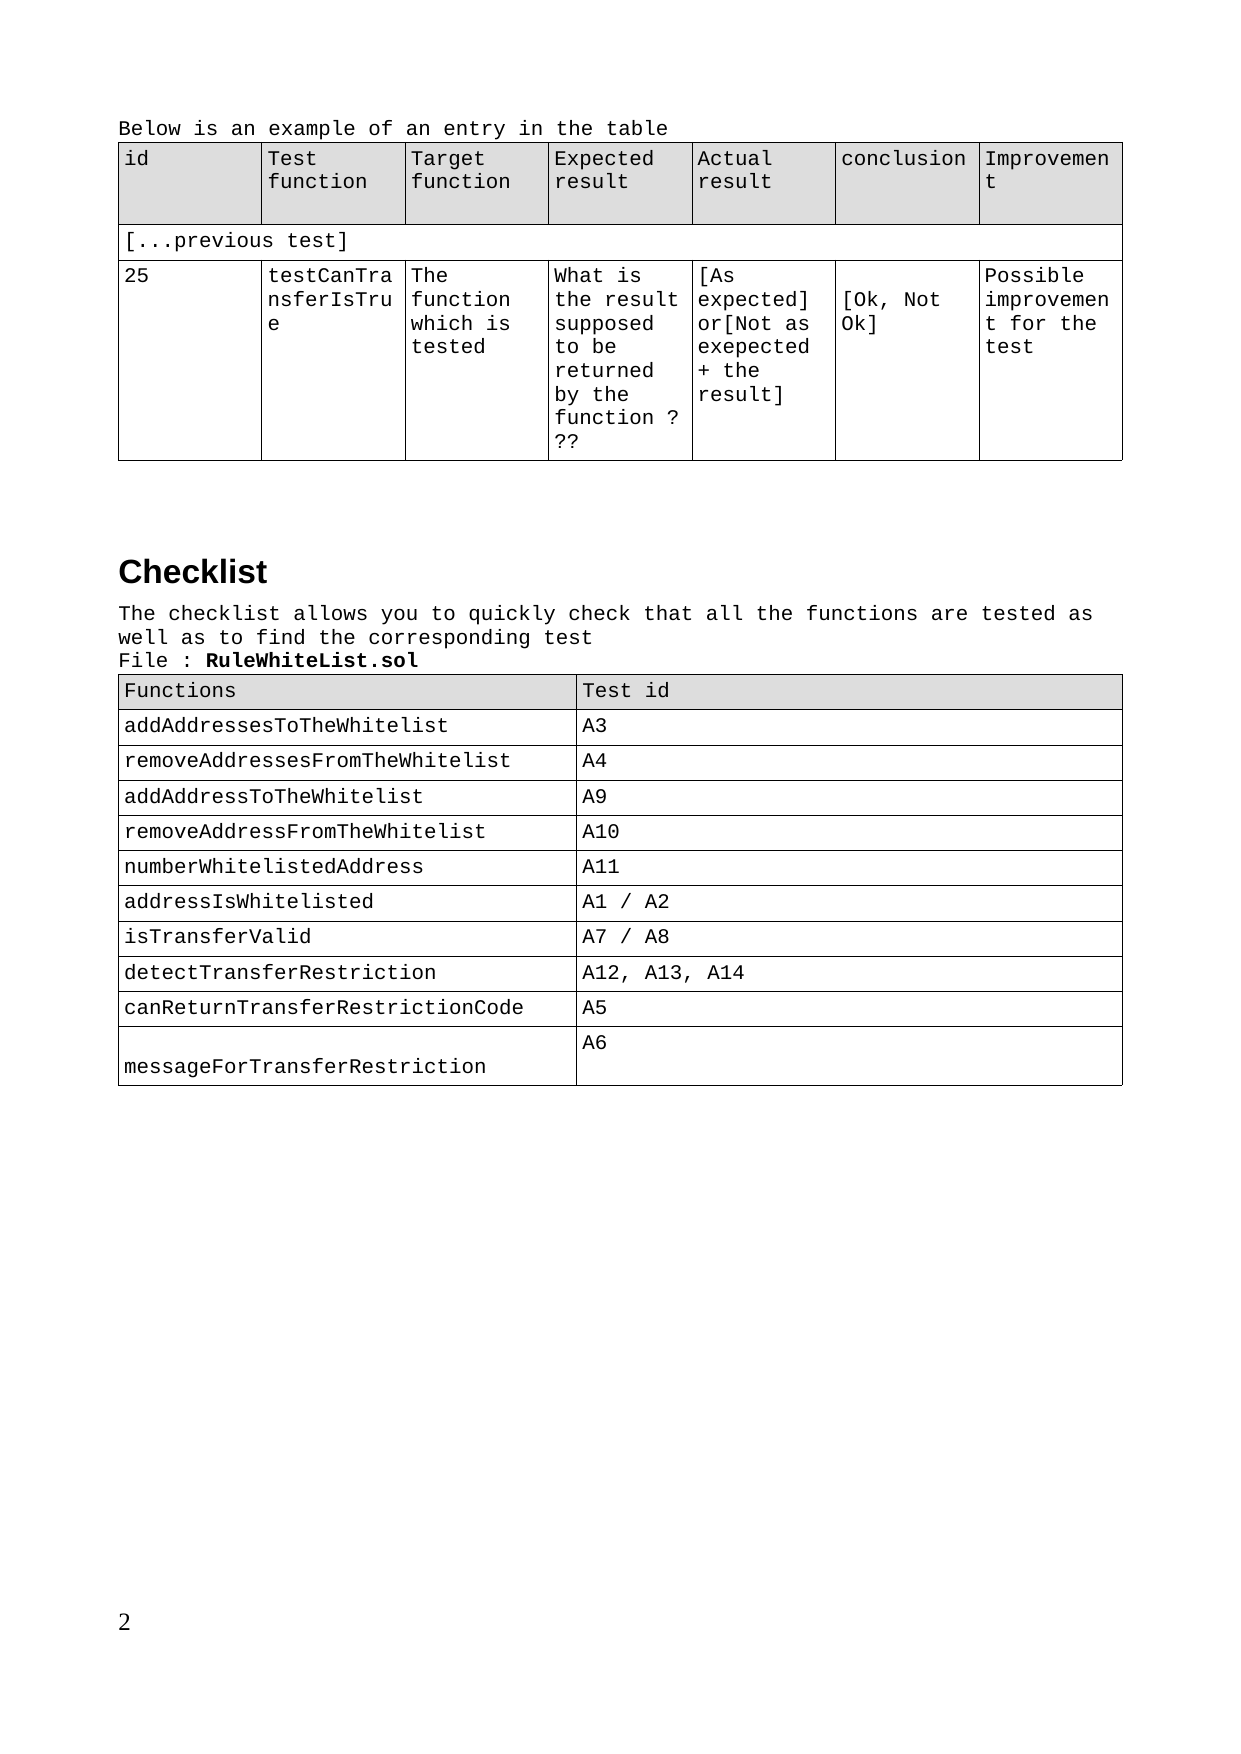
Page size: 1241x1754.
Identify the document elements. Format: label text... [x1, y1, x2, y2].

table_cell addAddressToTheWhitelist [119, 781, 576, 815]
table_header conclusion [836, 143, 979, 224]
table_cell addAddressesToTheWhitelist [119, 710, 576, 744]
table_header Expected result [549, 143, 692, 224]
subtitle Checklist [118, 552, 1122, 591]
table_cell Possible improvement for the test [980, 261, 1122, 460]
table_cell addressIsWhitelisted [119, 886, 576, 921]
table_cell A10 [577, 816, 1122, 850]
table_cell What is the result supposed to be returned by the function ??? [549, 261, 692, 460]
table_cell A9 [577, 781, 1122, 815]
text Below is an example of an entry in the table [118, 118, 1122, 142]
table_cell A4 [577, 746, 1122, 780]
table_cell detectTransferRestriction [119, 957, 576, 991]
table_cell A12, A13, A14 [577, 957, 1122, 991]
table_cell A1 / A2 [577, 886, 1122, 921]
table_header Test id [577, 675, 1122, 709]
table_cell numberWhitelistedAddress [119, 851, 576, 885]
table_header Actual result [693, 143, 835, 224]
table_header Improvement [980, 143, 1122, 224]
table_header Target function [406, 143, 548, 224]
table_header Test function [262, 143, 405, 224]
table_cell [Ok, Not Ok] [836, 261, 979, 460]
table_cell removeAddressFromTheWhitelist [119, 816, 576, 850]
table_cell The function which is tested [406, 261, 548, 460]
table_cell 25 [119, 261, 261, 460]
table_cell A11 [577, 851, 1122, 885]
table_cell [As expected] or[Not as exepected + the result] [693, 261, 835, 460]
text The checklist allows you to quickly check that all the functions are tested as well as to find the corresponding test [118, 603, 1122, 651]
table_cell A5 [577, 992, 1122, 1026]
table_cell A6 [577, 1027, 1122, 1085]
table_cell canReturnTransferRestrictionCode [119, 992, 576, 1026]
table_cell A3 [577, 710, 1122, 744]
table_cell testCanTransferIsTrue [262, 261, 405, 460]
table_cell [...previous test] [119, 225, 1122, 259]
text File : RuleWhiteList.sol [118, 651, 1122, 674]
table_header id [119, 143, 261, 224]
table_cell A7 / A8 [577, 922, 1122, 956]
table_cell messageForTransferRestriction [119, 1027, 576, 1085]
table_cell isTransferValid [119, 922, 576, 956]
table_cell removeAddressesFromTheWhitelist [119, 746, 576, 780]
table_header Functions [119, 675, 576, 709]
